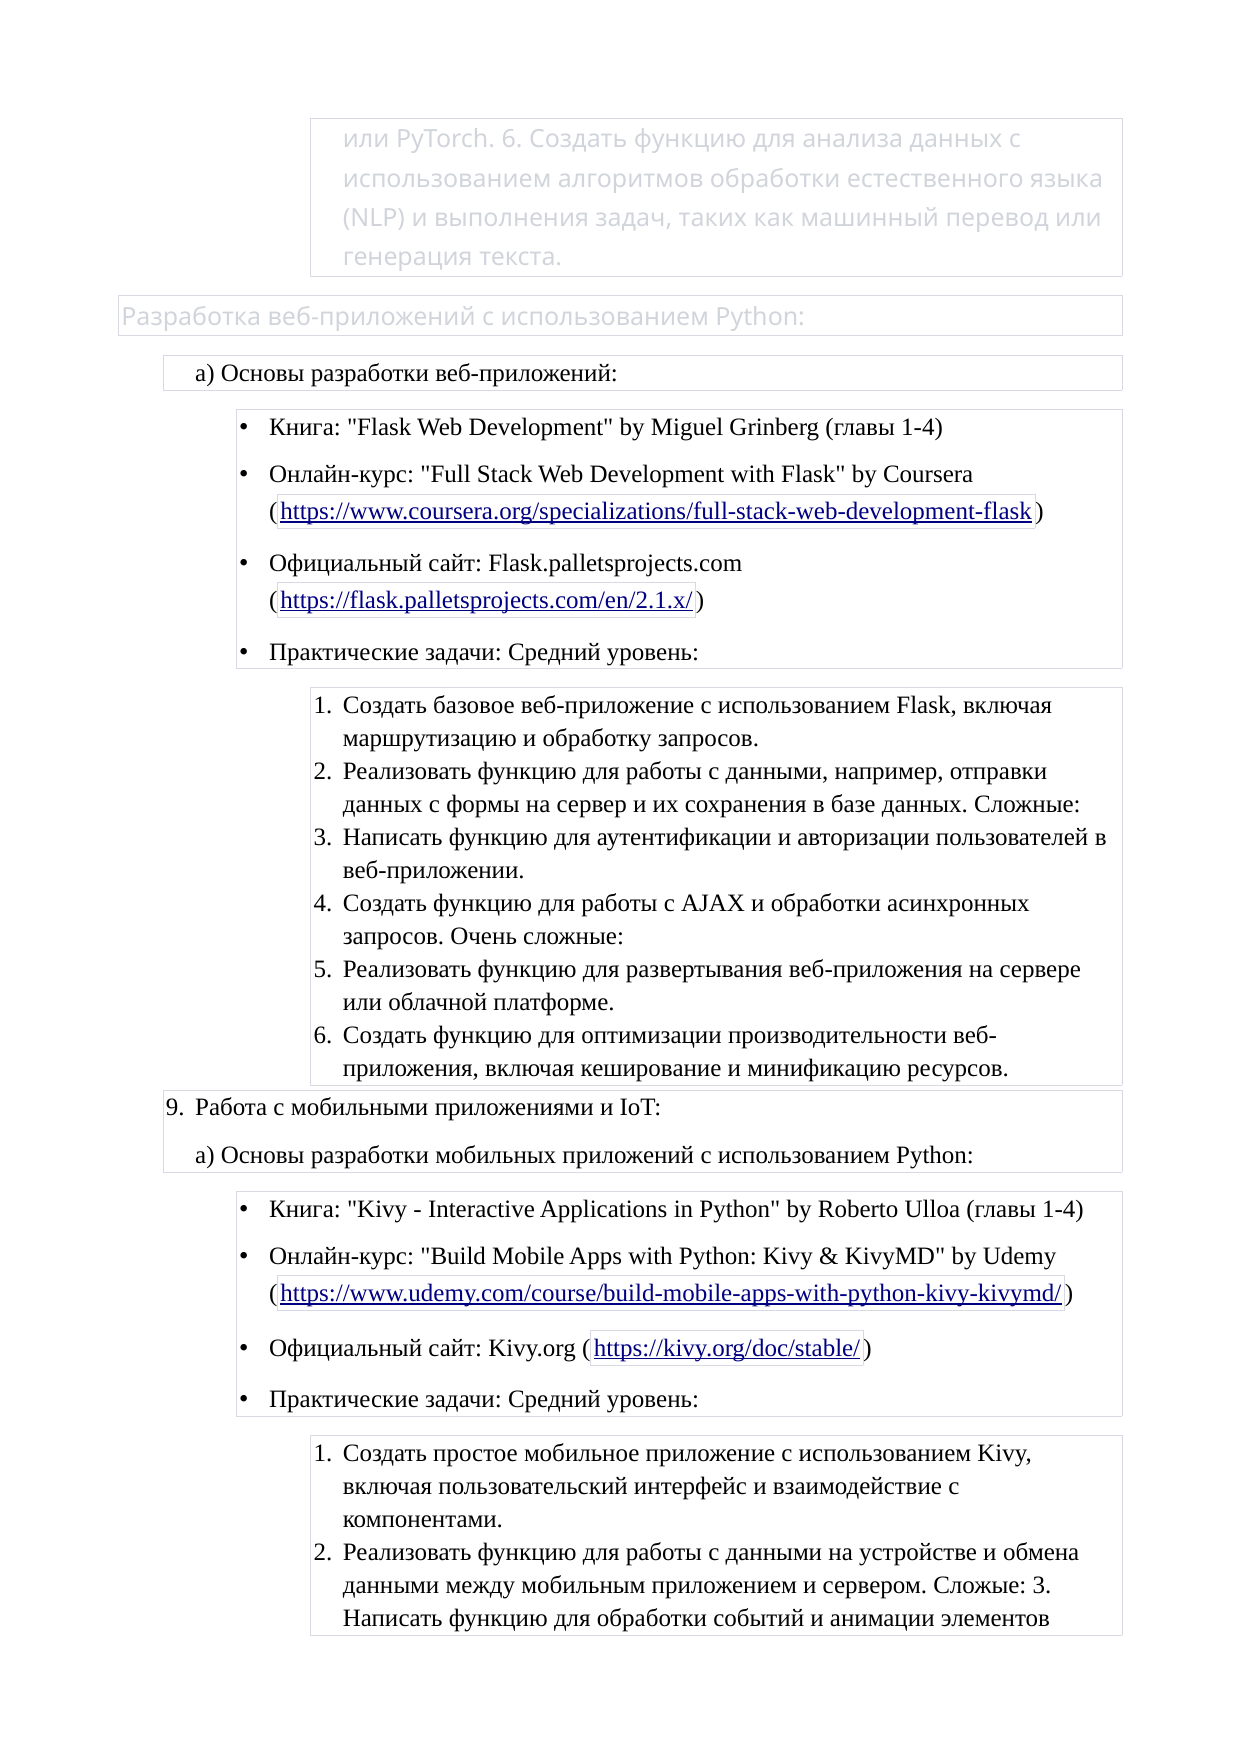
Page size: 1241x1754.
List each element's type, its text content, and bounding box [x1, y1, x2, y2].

list Официальный сайт: Flask.palletsprojects.com (https://flask.palletsprojects.com/en/2.1.x/) [237, 545, 1122, 617]
list Реализовать функцию для работы с данными, например, отправки данных с формы на сервер и их сохранения в базе данных. Сложные: [311, 753, 1122, 818]
list Создать простое мобильное приложение с использованием Kivy, включая пользовательский интерфейс и взаимодействие с компонентами. [311, 1436, 1122, 1533]
text Разработка веб-приложений с использованием Python: [119, 296, 1122, 335]
list а) Основы разработки веб-приложений: [164, 356, 1122, 390]
list а) Основы разработки мобильных приложений с использованием Python: [164, 1137, 1122, 1172]
list или PyTorch. 6. Создать функцию для анализа данных с использованием алгоритмов обработки естественного языка (NLP) и выполнения задач, таких как машинный перевод или генерация текста. [311, 119, 1122, 276]
list Реализовать функцию для работы с данными на устройстве и обмена данными между мобильным приложением и сервером. Сложые: 3. Написать функцию для обработки событий и анимации элементов [311, 1534, 1122, 1635]
list Работа с мобильными приложениями и IoT: [164, 1091, 1122, 1121]
list Создать базовое веб-приложение с использованием Flask, включая маршрутизацию и обработку запросов. [311, 688, 1122, 752]
list Официальный сайт: Kivy.org (https://kivy.org/doc/stable/) [237, 1327, 1122, 1365]
list Книга: "Flask Web Development" by Miguel Grinberg (главы 1-4) [237, 410, 1122, 441]
list Книга: "Kivy - Interactive Applications in Python" by Roberto Ulloa (главы 1-4) [237, 1192, 1122, 1222]
list Онлайн-курс: "Build Mobile Apps with Python: Kivy & KivyMD" by Udemy (https://www.udemy.com/course/build-mobile-apps-with-python-kivy-kivymd/) [237, 1238, 1122, 1310]
list Написать функцию для аутентификации и авторизации пользователей в веб-приложении. [311, 819, 1122, 884]
list Создать функцию для оптимизации производительности веб-приложения, включая кеширование и минификацию ресурсов. [311, 1017, 1122, 1085]
list Онлайн-курс: "Full Stack Web Development with Flask" by Coursera (https://www.coursera.org/specializations/full-stack-web-development-flask) [237, 456, 1122, 528]
list Создать функцию для работы с AJAX и обработки асинхронных запросов. Очень сложные: [311, 885, 1122, 950]
list Практические задачи: Средний уровень: [237, 1381, 1122, 1416]
list Практические задачи: Средний уровень: [237, 633, 1122, 668]
list Реализовать функцию для развертывания веб-приложения на сервере или облачной платформе. [311, 951, 1122, 1016]
